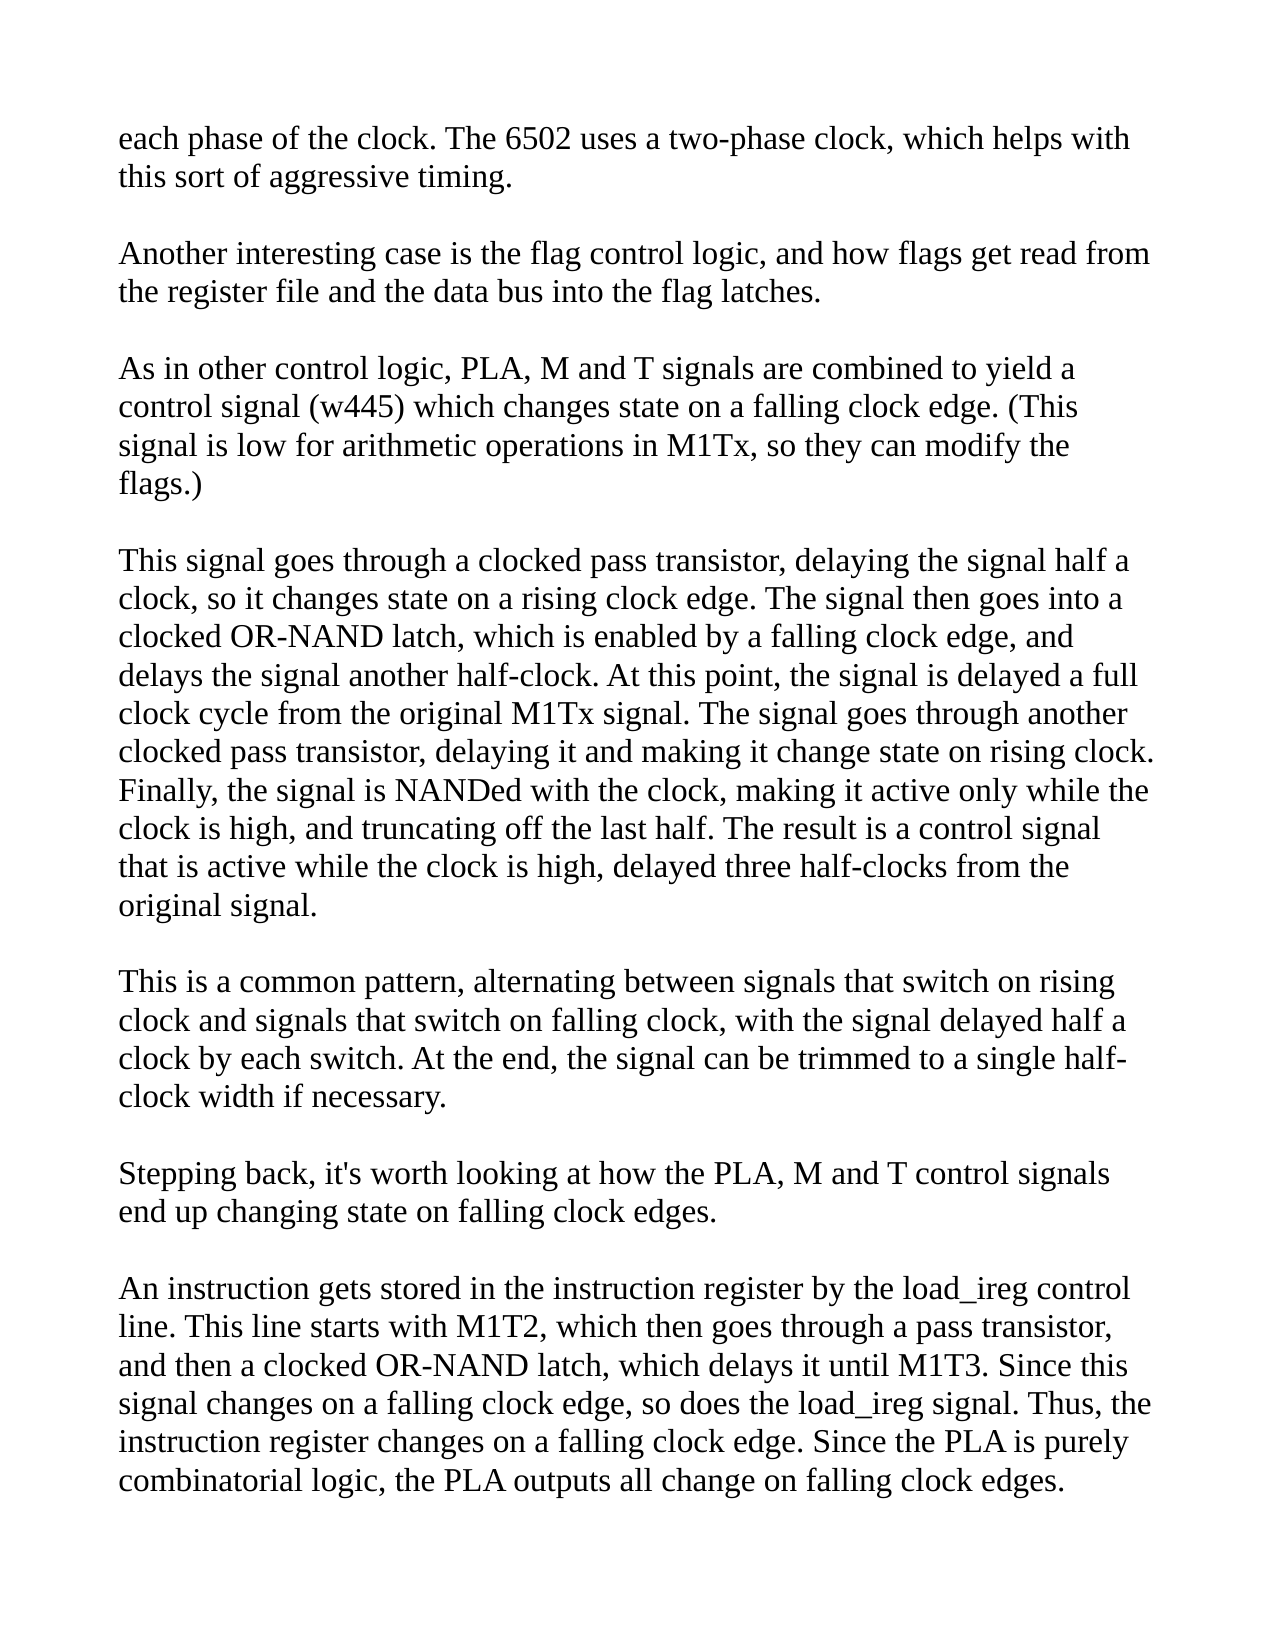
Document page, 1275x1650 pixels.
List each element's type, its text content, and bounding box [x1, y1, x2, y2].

text This is a common pattern, alternating between signals that switch on rising clock and signals that switch on falling clock, with the signal delayed half a clock by each switch. At the end, the signal can be trimmed to a single half-clock width if necessary. [118, 961, 1157, 1115]
text As in other control logic, PLA, M and T signals are combined to yield a control signal (w445) which changes state on a falling clock edge. (This signal is low for arithmetic operations in M1Tx, so they can modify the flags.) [118, 348, 1157, 501]
text Another interesting case is the flag control logic, and how flags get read from the register file and the data bus into the flag latches. [118, 233, 1157, 310]
text This signal goes through a clocked pass transistor, delaying the signal half a clock, so it changes state on a rising clock edge. The signal then goes into a clocked OR-NAND latch, which is enabled by a falling clock edge, and delays the signal another half-clock. At this point, the signal is delayed a full clock cycle from the original M1Tx signal. The signal goes through another clocked pass transistor, delaying it and making it change state on rising clock. [118, 540, 1157, 770]
text An instruction gets stored in the instruction register by the load_ireg control line. This line starts with M1T2, which then goes through a pass transistor, and then a clocked OR-NAND latch, which delays it until M1T3. Since this signal changes on a falling clock edge, so does the load_ireg signal. Thus, the instruction register changes on a falling clock edge. Since the PLA is purely combinatorial logic, the PLA outputs all change on falling clock edges. [118, 1268, 1157, 1498]
text Finally, the signal is NANDed with the clock, making it active only while the clock is high, and truncating off the last half. The result is a control signal that is active while the clock is high, delayed three half-clocks from the original signal. [118, 770, 1157, 923]
text each phase of the clock. The 6502 uses a two-phase clock, which helps with this sort of aggressive timing. [118, 118, 1157, 195]
text Stepping back, it's worth looking at how the PLA, M and T control signals end up changing state on falling clock edges. [118, 1153, 1157, 1230]
